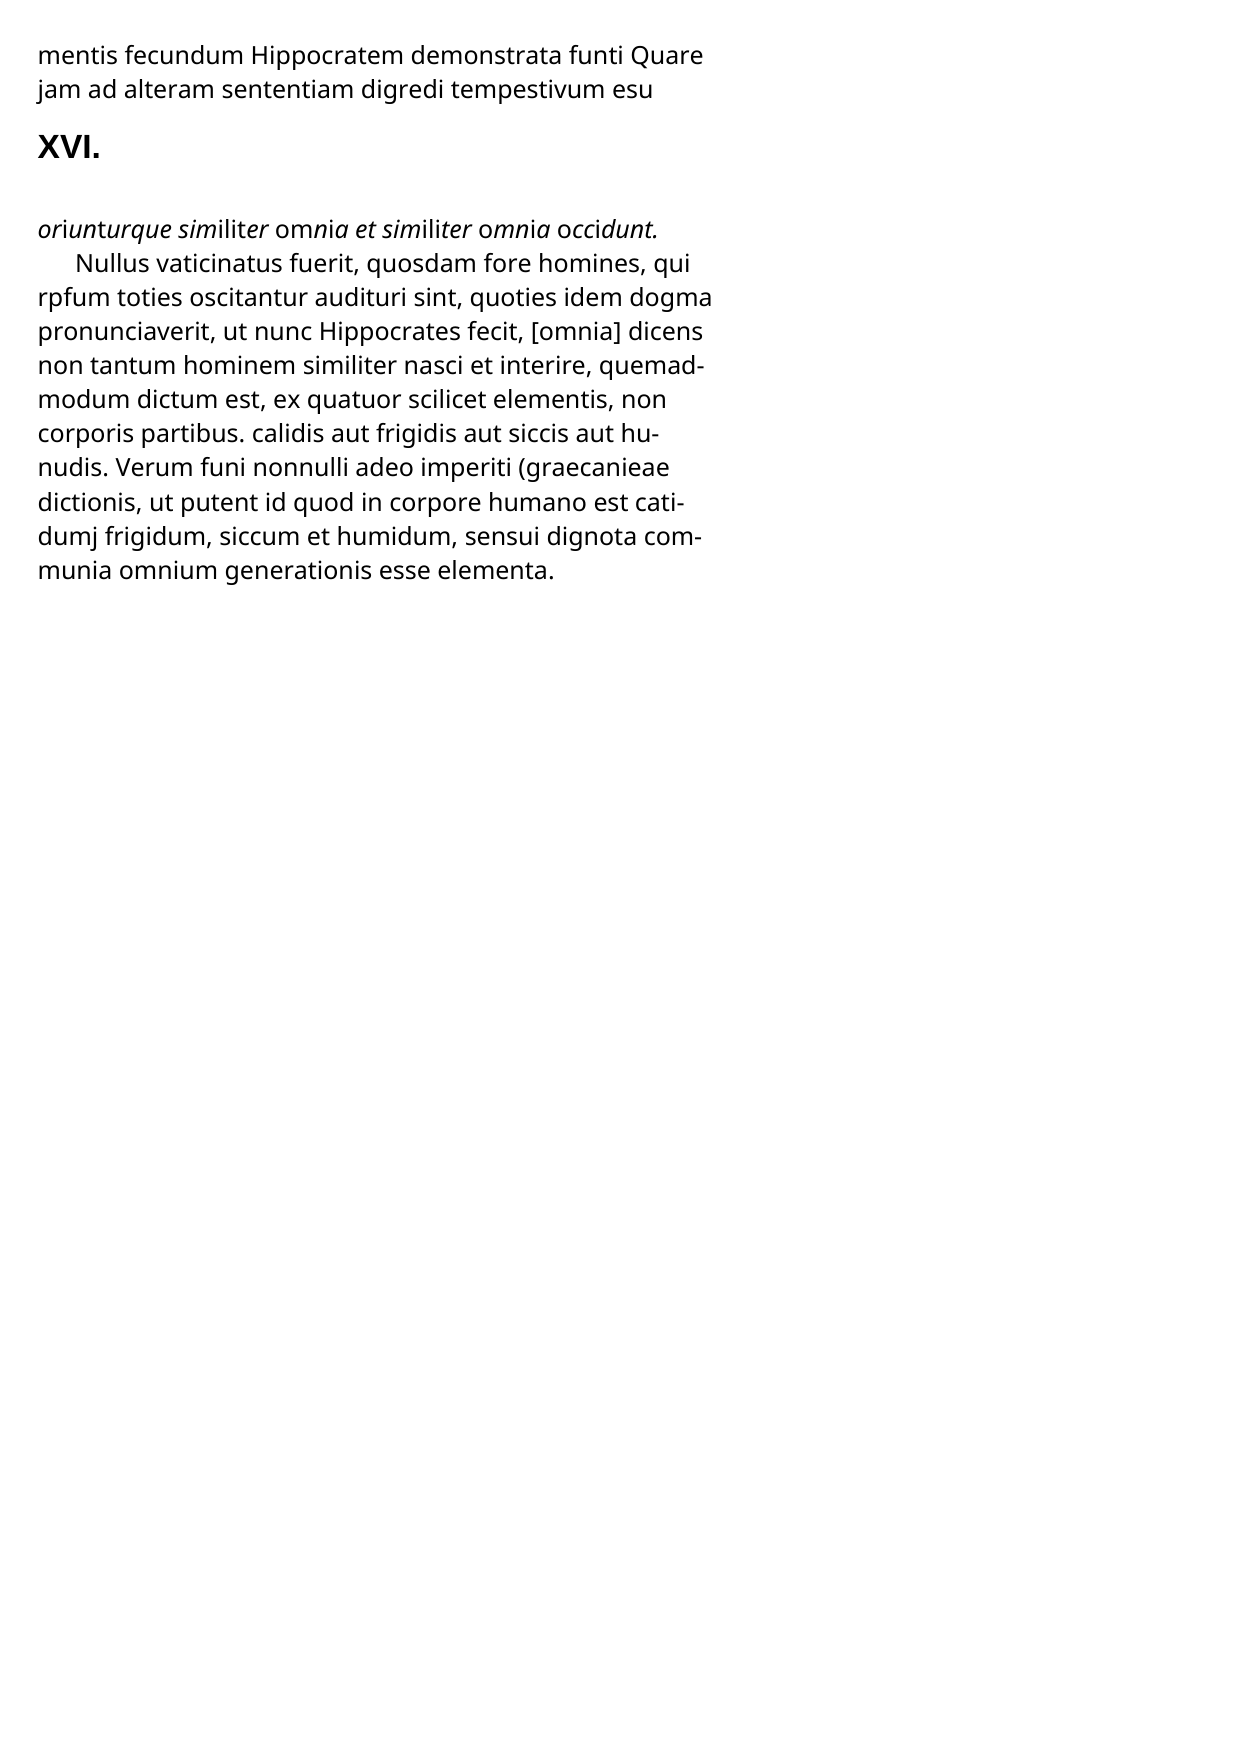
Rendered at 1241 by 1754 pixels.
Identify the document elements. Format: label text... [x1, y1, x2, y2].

text oriunturque similiter omnia et similiter omnia occidunt. [37, 178, 1203, 246]
text mentis fecundum Hippocratem demonstrata funti Quare jam ad alteram sententiam digredi tempestivum esu [37, 37, 1203, 106]
subtitle XVI. [37, 126, 1203, 165]
text Nullus vaticinatus fuerit, quosdam fore homines, qui rpfum toties oscitantur audituri sint, quoties idem dogma pronunciaverit, ut nunc Hippocrates fecit, [omnia] dicens non tantum hominem similiter nasci et interire, quemad- modum dictum est, ex quatuor scilicet elementis, non corporis partibus. calidis aut frigidis aut siccis aut hu- nudis. Verum funi nonnulli adeo imperiti (graecanieae dictionis, ut putent id quod in corpore humano est cati- dumj frigidum, siccum et humidum, sensui dignota com- munia omnium generationis esse elementa. [37, 246, 1203, 586]
